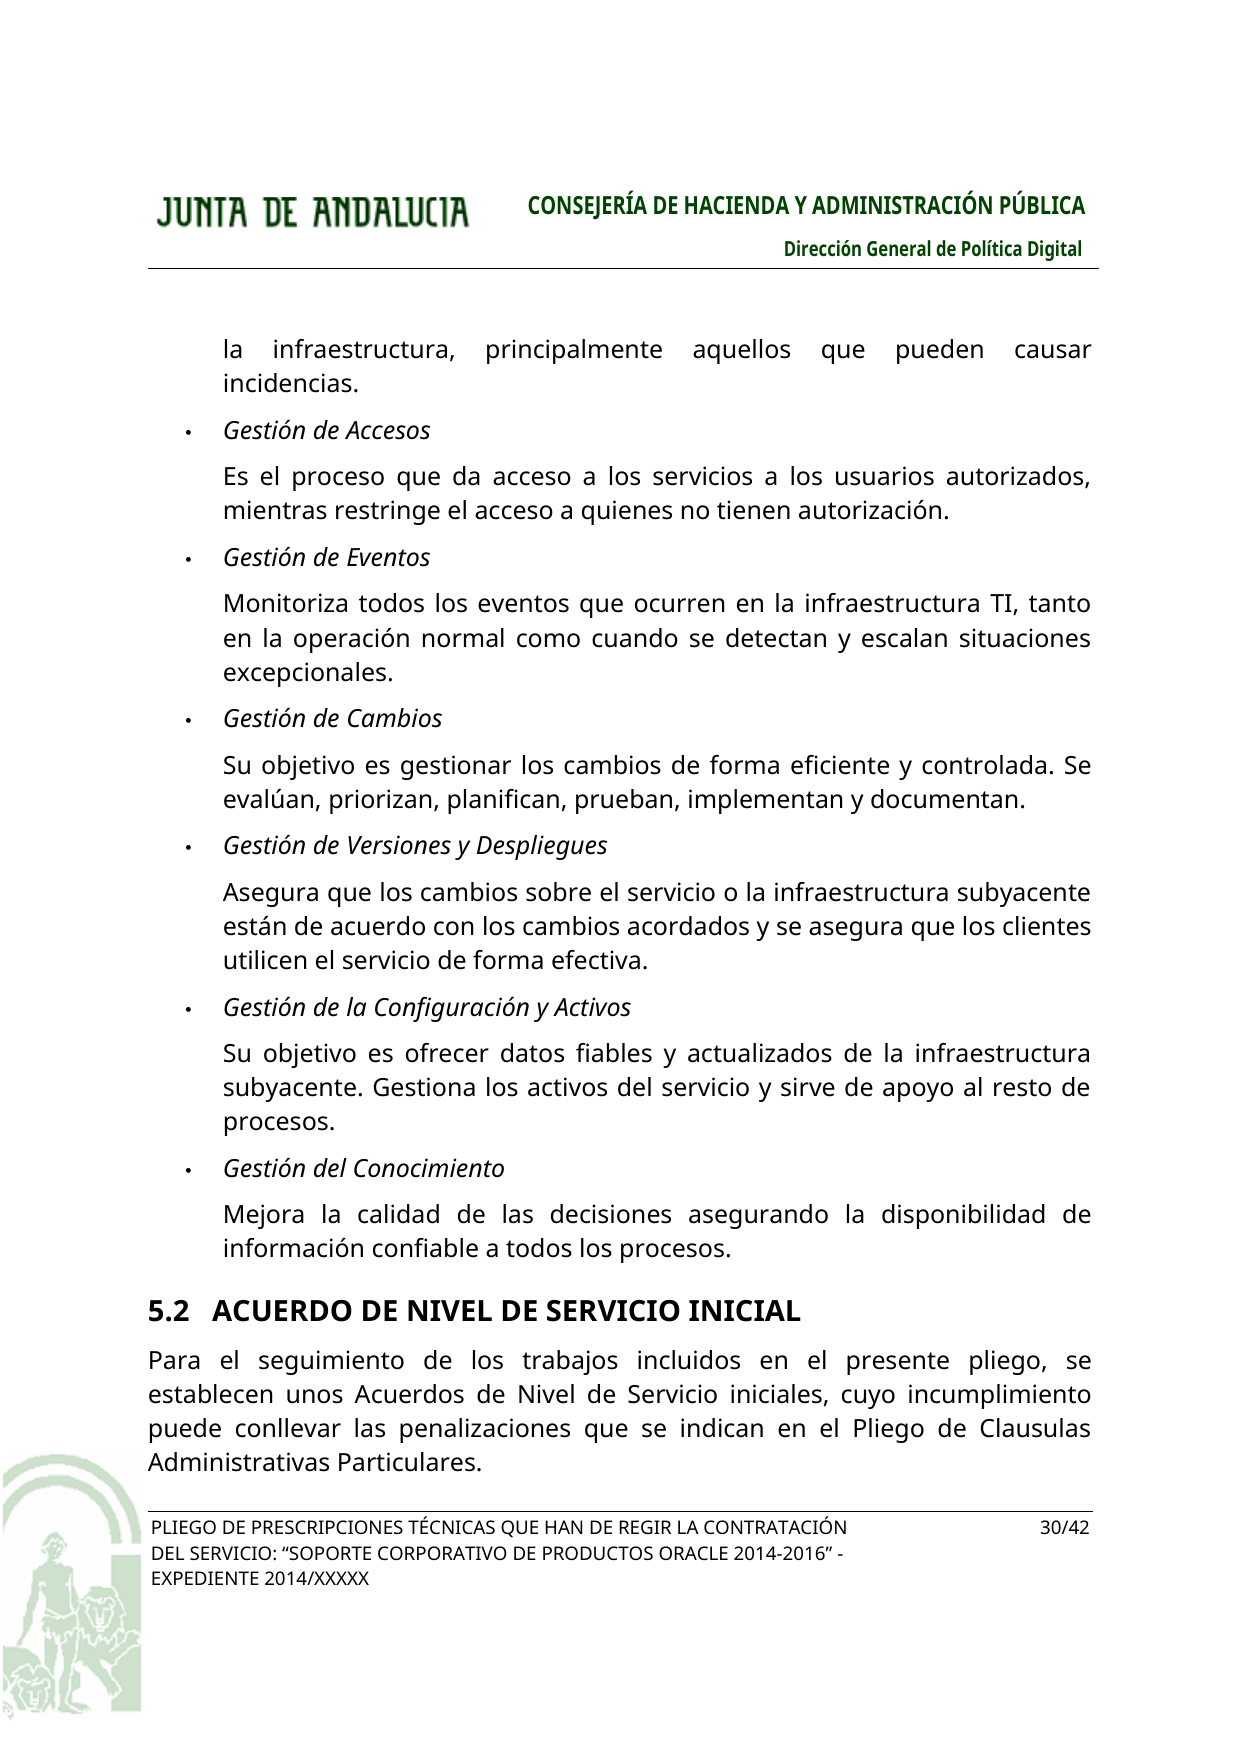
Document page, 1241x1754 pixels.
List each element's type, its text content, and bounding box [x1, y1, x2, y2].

picture [156, 197, 471, 229]
text Para el seguimiento de los trabajos incluidos en el presente pliego, se establecen unos Acuerdos de Nivel de Servicio iniciales, cuyo incumplimiento puede conllevar las penalizaciones que se indican en el Pliego de Clausulas Administrativas Particulares. [148, 1342, 1093, 1479]
list Su objetivo es gestionar los cambios de forma eficiente y controlada. Se evalúan, priorizan, planifican, prueban, implementan y documentan. [185, 747, 1093, 816]
list Gestión de la Configuración y Activos [185, 989, 1093, 1023]
list Gestión del Conocimiento [185, 1151, 1093, 1184]
list Gestión de Versiones y Despliegues [185, 828, 1093, 862]
list Gestión de Accesos [185, 412, 1093, 446]
list Su objetivo es ofrecer datos fiables y actualizados de la infraestructura subyacente. Gestiona los activos del servicio y sirve de apoyo al resto de procesos. [185, 1036, 1093, 1138]
list Monitoriza todos los eventos que ocurren en la infraestructura TI, tanto en la operación normal como cuando se detectan y escalan situaciones excepcionales. [185, 586, 1093, 688]
list Es el proceso que da acceso a los servicios a los usuarios autorizados, mientras restringe el acceso a quienes no tienen autorización. [185, 459, 1093, 527]
list Mejora la calidad de las decisiones asegurando la disponibilidad de información confiable a todos los procesos. [185, 1197, 1093, 1265]
list Gestión de Eventos [185, 539, 1093, 574]
list Asegura que los cambios sobre el servicio o la infraestructura subyacente están de acuerdo con los cambios acordados y se asegura que los clientes utilicen el servicio de forma efectiva. [185, 874, 1093, 977]
picture [2, 1454, 144, 1722]
list la infraestructura, principalmente aquellos que pueden causar incidencias. [185, 332, 1093, 400]
subtitle ACUERDO DE NIVEL DE SERVICIO INICIAL [148, 1290, 1093, 1330]
list Gestión de Cambios [185, 701, 1093, 735]
